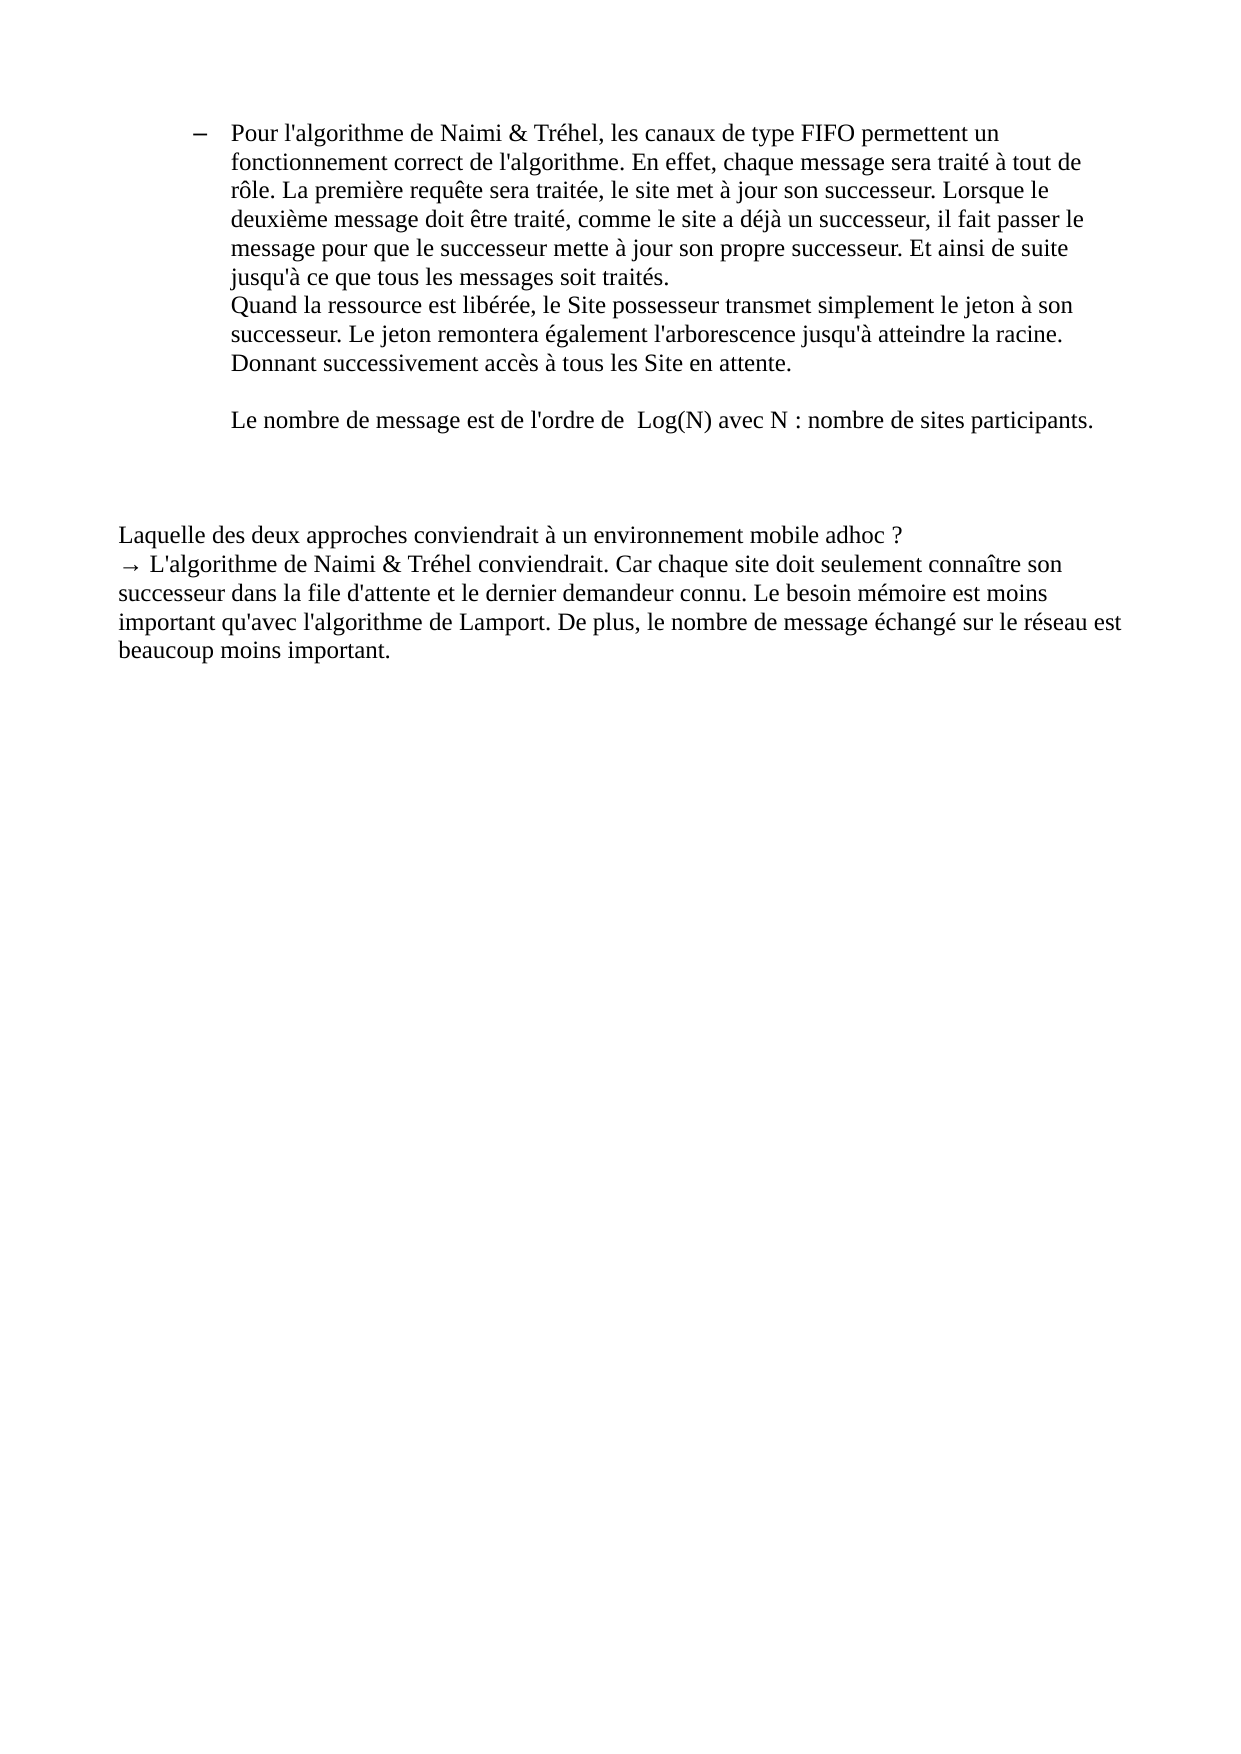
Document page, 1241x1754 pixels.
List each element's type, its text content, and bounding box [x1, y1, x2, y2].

text → L'algorithme de Naimi & Tréhel conviendrait. Car chaque site doit seulement connaître son successeur dans la file d'attente et le dernier demandeur connu. Le besoin mémoire est moins important qu'avec l'algorithme de Lamport. De plus, le nombre de message échangé sur le réseau est beaucoup moins important. [118, 549, 1122, 664]
list Le nombre de message est de l'ordre de Log(N) avec N : nombre de sites participants. [193, 406, 1122, 434]
list Pour l'algorithme de Naimi & Tréhel, les canaux de type FIFO permettent un fonctionnement correct de l'algorithme. En effet, chaque message sera traité à tout de rôle. La première requête sera traitée, le site met à jour son successeur. Lorsque le deuxième message doit être traité, comme le site a déjà un successeur, il fait passer le message pour que le successeur mette à jour son propre successeur. Et ainsi de suite jusqu'à ce que tous les messages soit traités. [193, 118, 1122, 291]
list Quand la ressource est libérée, le Site possesseur transmet simplement le jeton à son successeur. Le jeton remontera également l'arborescence jusqu'à atteindre la racine. Donnant successivement accès à tous les Site en attente. [193, 291, 1122, 377]
text Laquelle des deux approches conviendrait à un environnement mobile adhoc ? [118, 521, 1122, 549]
